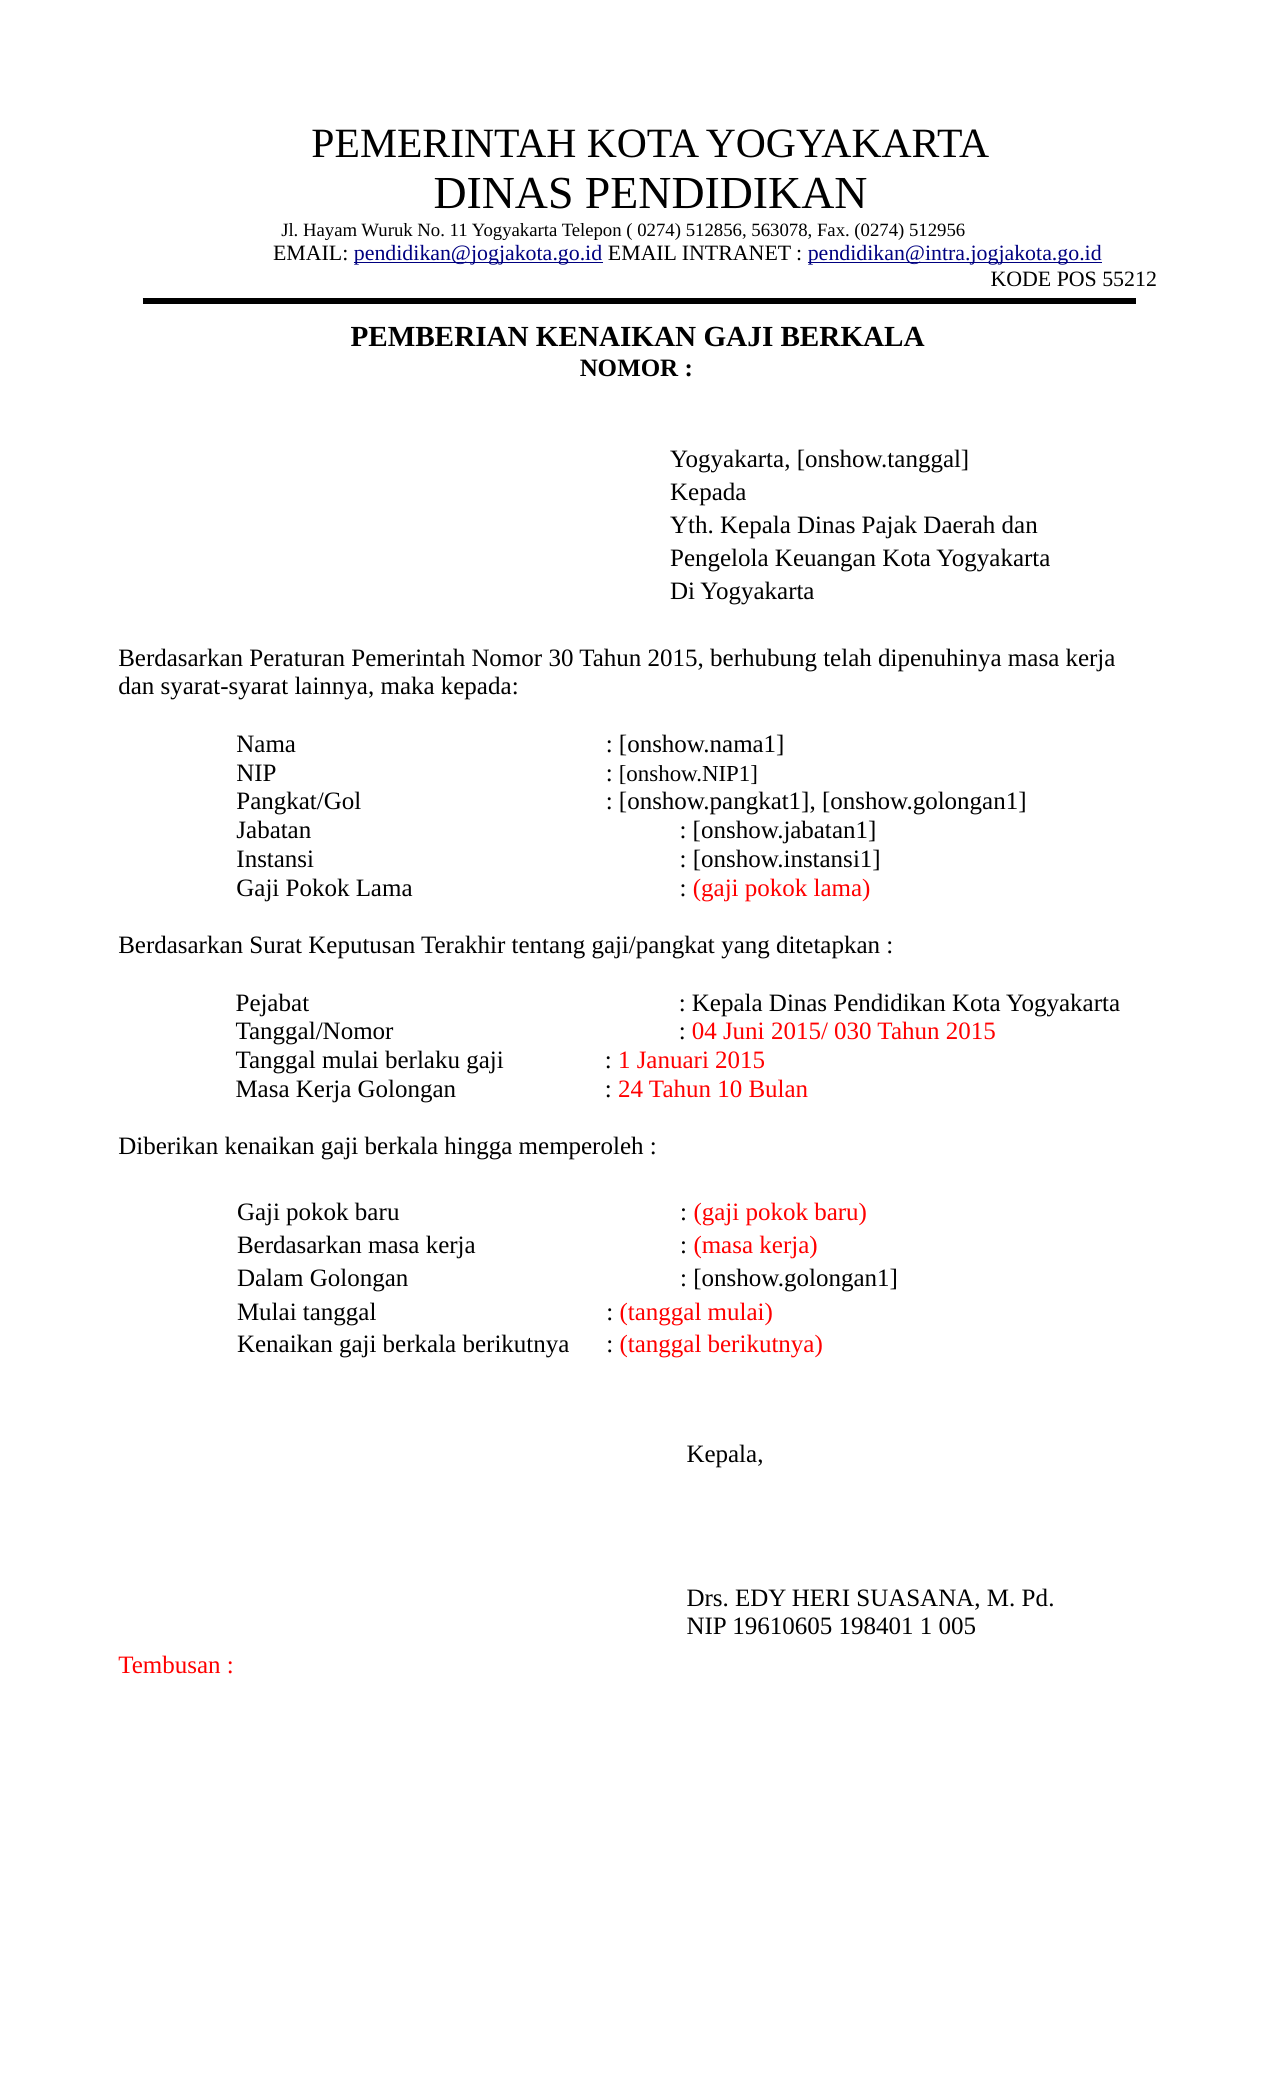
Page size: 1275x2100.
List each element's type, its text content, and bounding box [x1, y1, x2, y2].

text Jl. Hayam Wuruk No. 11 Yogyakarta Telepon ( 0274) 512856, 563078, Fax. (0274) 512956 [238, 219, 1157, 240]
text Kenaikan gaji berkala berikutnya : (tanggal berikutnya) [104, 1329, 1157, 1358]
text DINAS PENDIDIKAN [238, 166, 1157, 219]
text Yth. Kepala Dinas Pajak Daerah dan [670, 510, 1157, 539]
text Yogyakarta, [onshow.tanggal] [670, 444, 1157, 473]
text PEMBERIAN KENAIKAN GAJI BERKALA [118, 319, 1157, 353]
text Berdasarkan Surat Keputusan Terakhir tentang gaji/pangkat yang ditetapkan : [118, 930, 1157, 959]
text Pejabat : Kepala Dinas Pendidikan Kota Yogyakarta [235, 988, 1157, 1016]
text Gaji Pokok Lama : (gaji pokok lama) [162, 873, 1157, 901]
text Tembusan : [118, 1650, 1157, 1679]
text Tanggal/Nomor : 04 Juni 2015/ 030 Tahun 2015 [235, 1016, 1157, 1045]
text Mulai tanggal : (tanggal mulai) [104, 1297, 1157, 1325]
text Berdasarkan masa kerja : (masa kerja) [104, 1231, 1157, 1259]
text Di Yogyakarta [670, 576, 1157, 605]
text Berdasarkan Peraturan Pemerintah Nomor 30 Tahun 2015, berhubung telah dipenuhinya masa kerja dan syarat-syarat lainnya, maka kepada: [118, 643, 1157, 700]
text Masa Kerja Golongan : 24 Tahun 10 Bulan [235, 1074, 1157, 1103]
text Tanggal mulai berlaku gaji : 1 Januari 2015 [235, 1045, 1157, 1074]
text EMAIL: pendidikan@jogjakota.go.id EMAIL INTRANET : pendidikan@intra.jogjakota.go.id [238, 240, 1157, 266]
text Gaji pokok baru : (gaji pokok baru) [104, 1197, 1157, 1226]
text Drs. EDY HERI SUASANA, M. Pd. [686, 1583, 1135, 1611]
text Diberikan kenaikan gaji berkala hingga memperoleh : [118, 1131, 1157, 1160]
text Kepada [670, 477, 1157, 506]
text Dalam Golongan : [onshow.golongan1] [104, 1263, 1157, 1292]
text Kepala, [686, 1439, 1135, 1468]
text Pengelola Keuangan Kota Yogyakarta [670, 543, 1157, 572]
text KODE POS 55212 [118, 266, 1157, 291]
text NIP 19610605 198401 1 005 [686, 1611, 1135, 1640]
text PEMERINTAH KOTA YOGYAKARTA [107, 118, 1157, 282]
text Instansi : [onshow.instansi1] [162, 844, 1157, 873]
text NIP : [onshow.NIP1] [162, 758, 1157, 786]
text Jabatan : [onshow.jabatan1] [162, 815, 1157, 844]
text Pangkat/Gol : [onshow.pangkat1], [onshow.golongan1] [162, 786, 1157, 815]
text NOMOR : [115, 353, 1157, 382]
text Nama : [onshow.nama1] [118, 729, 1157, 758]
